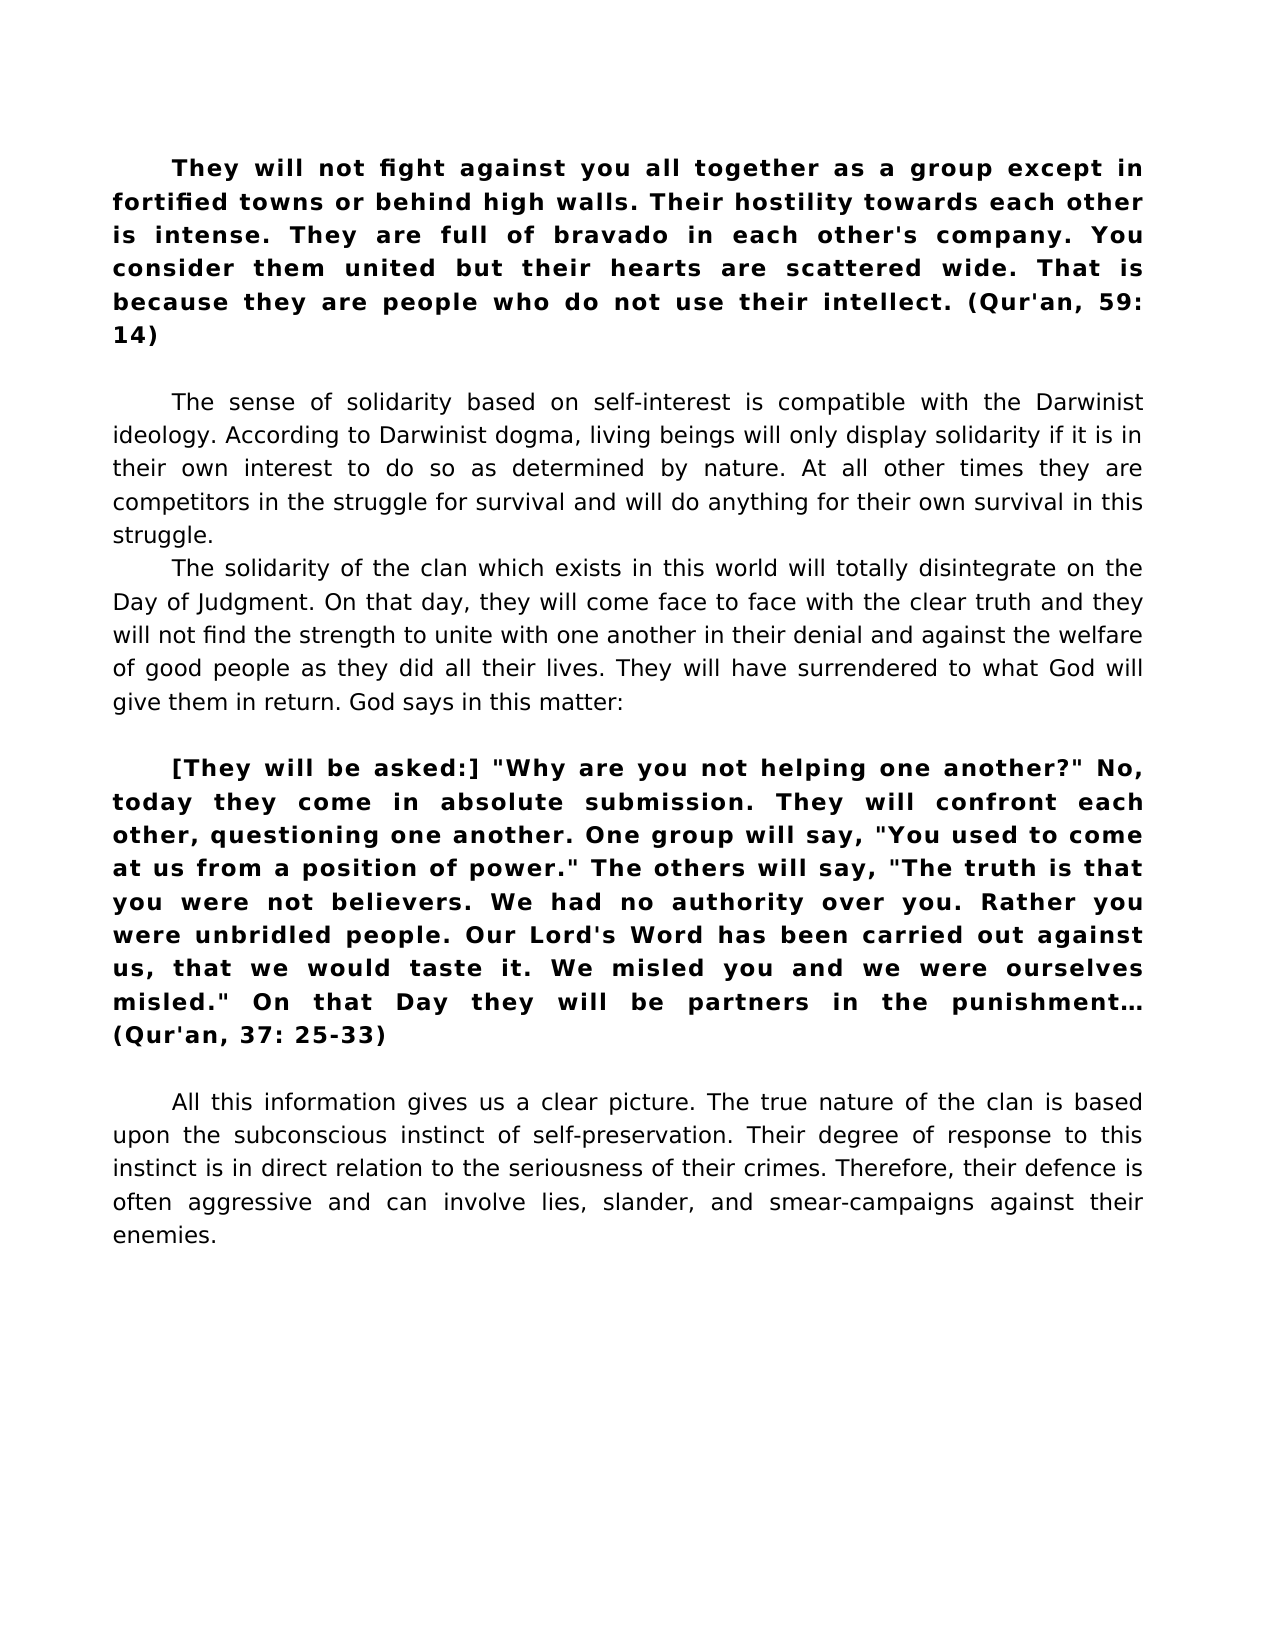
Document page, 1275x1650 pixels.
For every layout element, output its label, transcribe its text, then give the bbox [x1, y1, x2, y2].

text The sense of solidarity based on self-interest is compatible with the Darwinist ideology. According to Darwinist dogma, living beings will only display solidarity if it is in their own interest to do so as determined by nature. At all other times they are competitors in the struggle for survival and will do anything for their own survival in this struggle. [112, 383, 1145, 550]
text They will not fight against you all together as a group except in fortified towns or behind high walls. Their hostility towards each other is intense. They are full of bravado in each other's company. You consider them united but their hearts are scattered wide. That is because they are people who do not use their intellect. (Qur'an, 59: 14) [112, 150, 1145, 350]
text All this information gives us a clear picture. The true nature of the clan is based upon the subconscious instinct of self-preservation. Their degree of response to this instinct is in direct relation to the seriousness of their crimes. Therefore, their defence is often aggressive and can involve lies, slander, and smear-campaigns against their enemies. [112, 1083, 1145, 1250]
text The solidarity of the clan which exists in this world will totally disintegrate on the Day of Judgment. On that day, they will come face to face with the clear truth and they will not find the strength to unite with one another in their denial and against the welfare of good people as they did all their lives. They will have surrendered to what God will give them in return. God says in this matter: [112, 550, 1145, 717]
text [They will be asked:] "Why are you not helping one another?" No, today they come in absolute submission. They will confront each other, questioning one another. One group will say, "You used to come at us from a position of power." The others will say, "The truth is that you were not believers. We had no authority over you. Rather you were unbridled people. Our Lord's Word has been carried out against us, that we would taste it. We misled you and we were ourselves misled." On that Day they will be partners in the punishment… (Qur'an, 37: 25-33) [112, 750, 1145, 1050]
